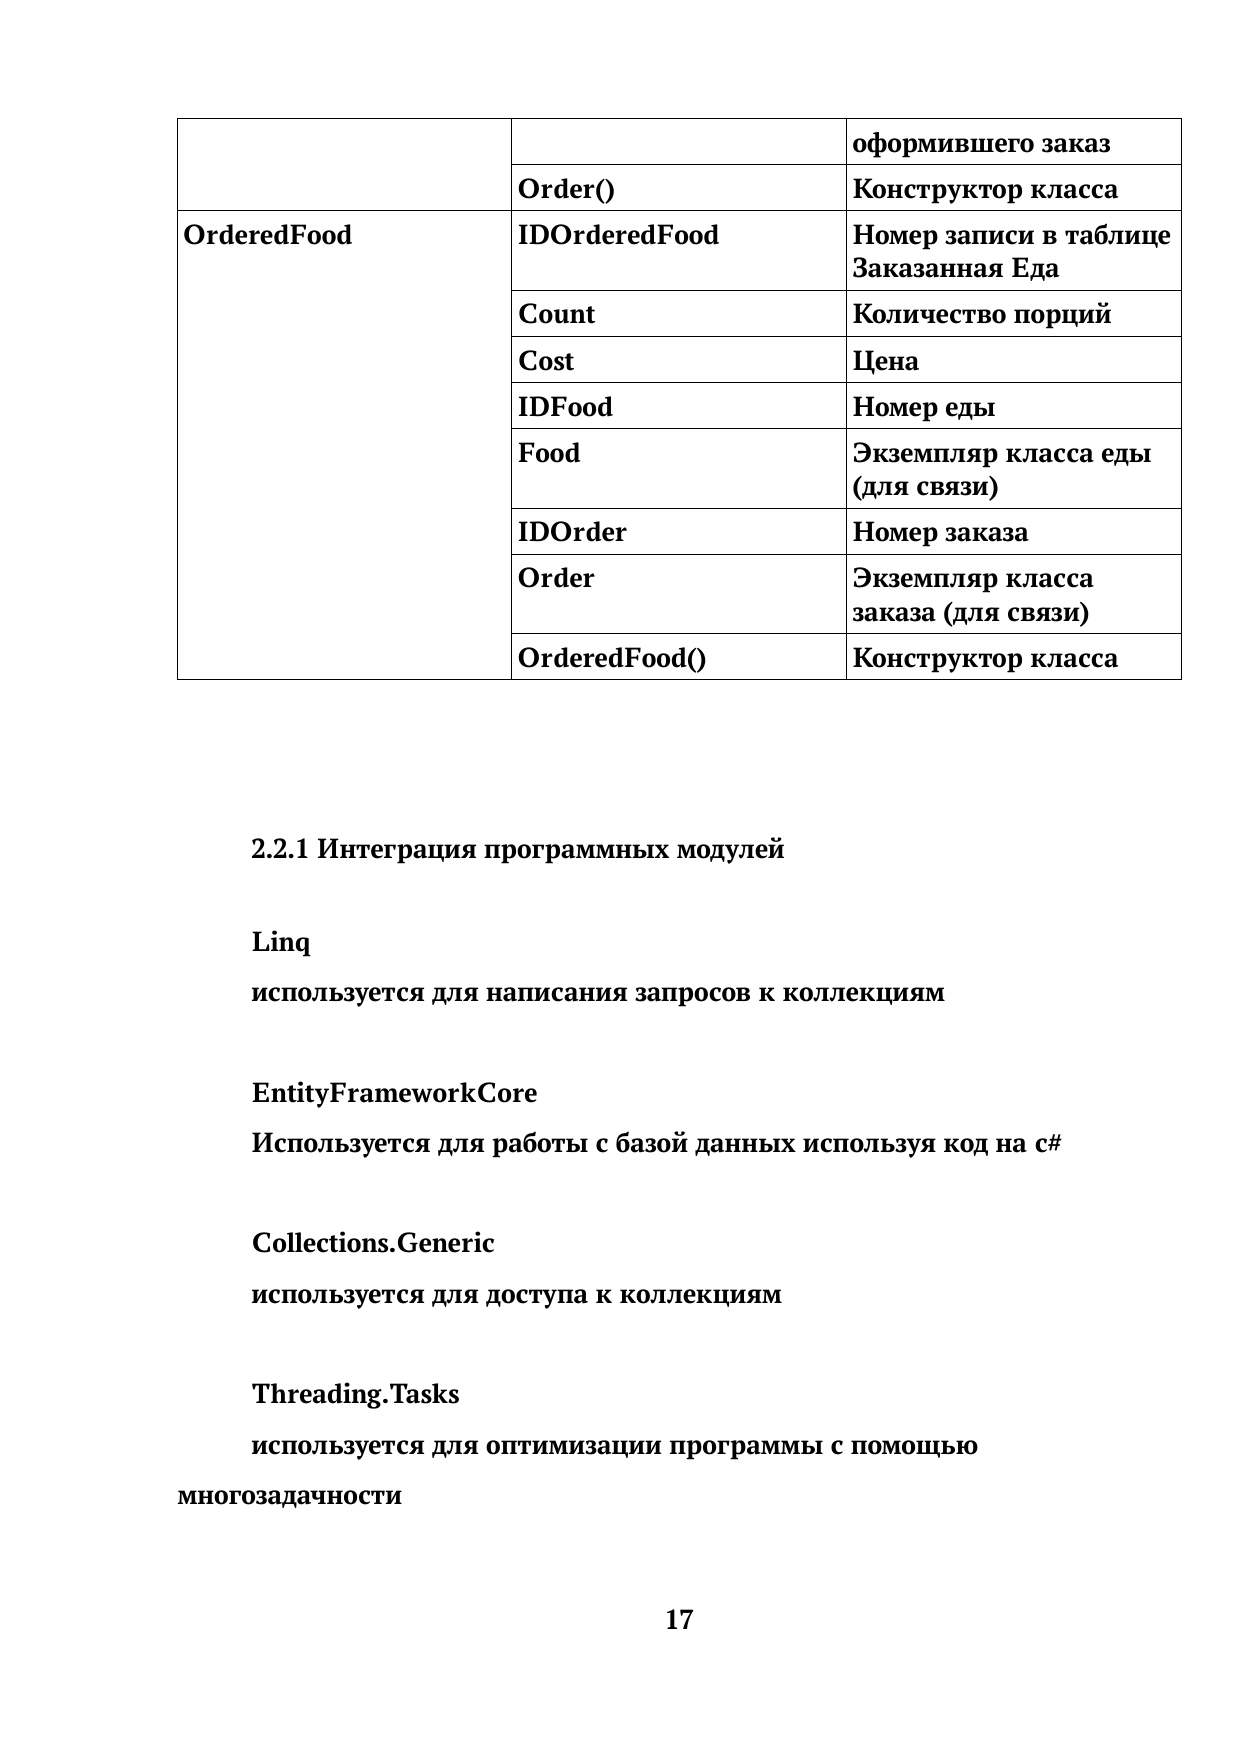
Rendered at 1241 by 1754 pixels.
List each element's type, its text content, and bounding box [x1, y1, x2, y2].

table_cell Номер заказа [847, 509, 1181, 553]
text используется для написания запросов к коллекциям [177, 974, 1181, 1008]
text Используется для работы с базой данных используя код на c# [177, 1125, 1181, 1158]
table_cell Конструктор класса [847, 165, 1181, 210]
table_cell Count [512, 291, 846, 336]
table_cell IDFood [512, 383, 846, 428]
table_cell Цена [847, 337, 1181, 382]
text Threading.Tasks [177, 1377, 1181, 1410]
table_cell Экземпляр класса еды (для связи) [847, 429, 1181, 507]
text Collections.Generic [177, 1226, 1181, 1259]
table_cell IDOrder [512, 509, 846, 553]
table_cell Order [512, 555, 846, 633]
table_cell Конструктор класса [847, 634, 1181, 679]
table_cell оформившего заказ [847, 119, 1181, 164]
table_cell OrderedFood() [512, 634, 846, 679]
text используется для оптимизации программы с помощью многозадачности [177, 1427, 1181, 1511]
table_cell Номер еды [847, 383, 1181, 428]
table_cell [512, 119, 846, 164]
table_cell Order() [512, 165, 846, 210]
table_cell Количество порций [847, 291, 1181, 336]
table_cell IDOrderedFood [512, 211, 846, 290]
text EntityFrameworkCore [177, 1075, 1181, 1108]
table_cell Экземпляр класса заказа (для связи) [847, 555, 1181, 633]
table_cell Cost [512, 337, 846, 382]
text Linq [177, 924, 1181, 957]
table_cell OrderedFood [178, 211, 511, 679]
table_cell Food [512, 429, 846, 507]
text используется для доступа к коллекциям [177, 1276, 1181, 1309]
subtitle 2.2.1 Интеграция программных модулей [177, 831, 1181, 865]
table_cell Номер записи в таблице Заказанная Еда [847, 211, 1181, 290]
